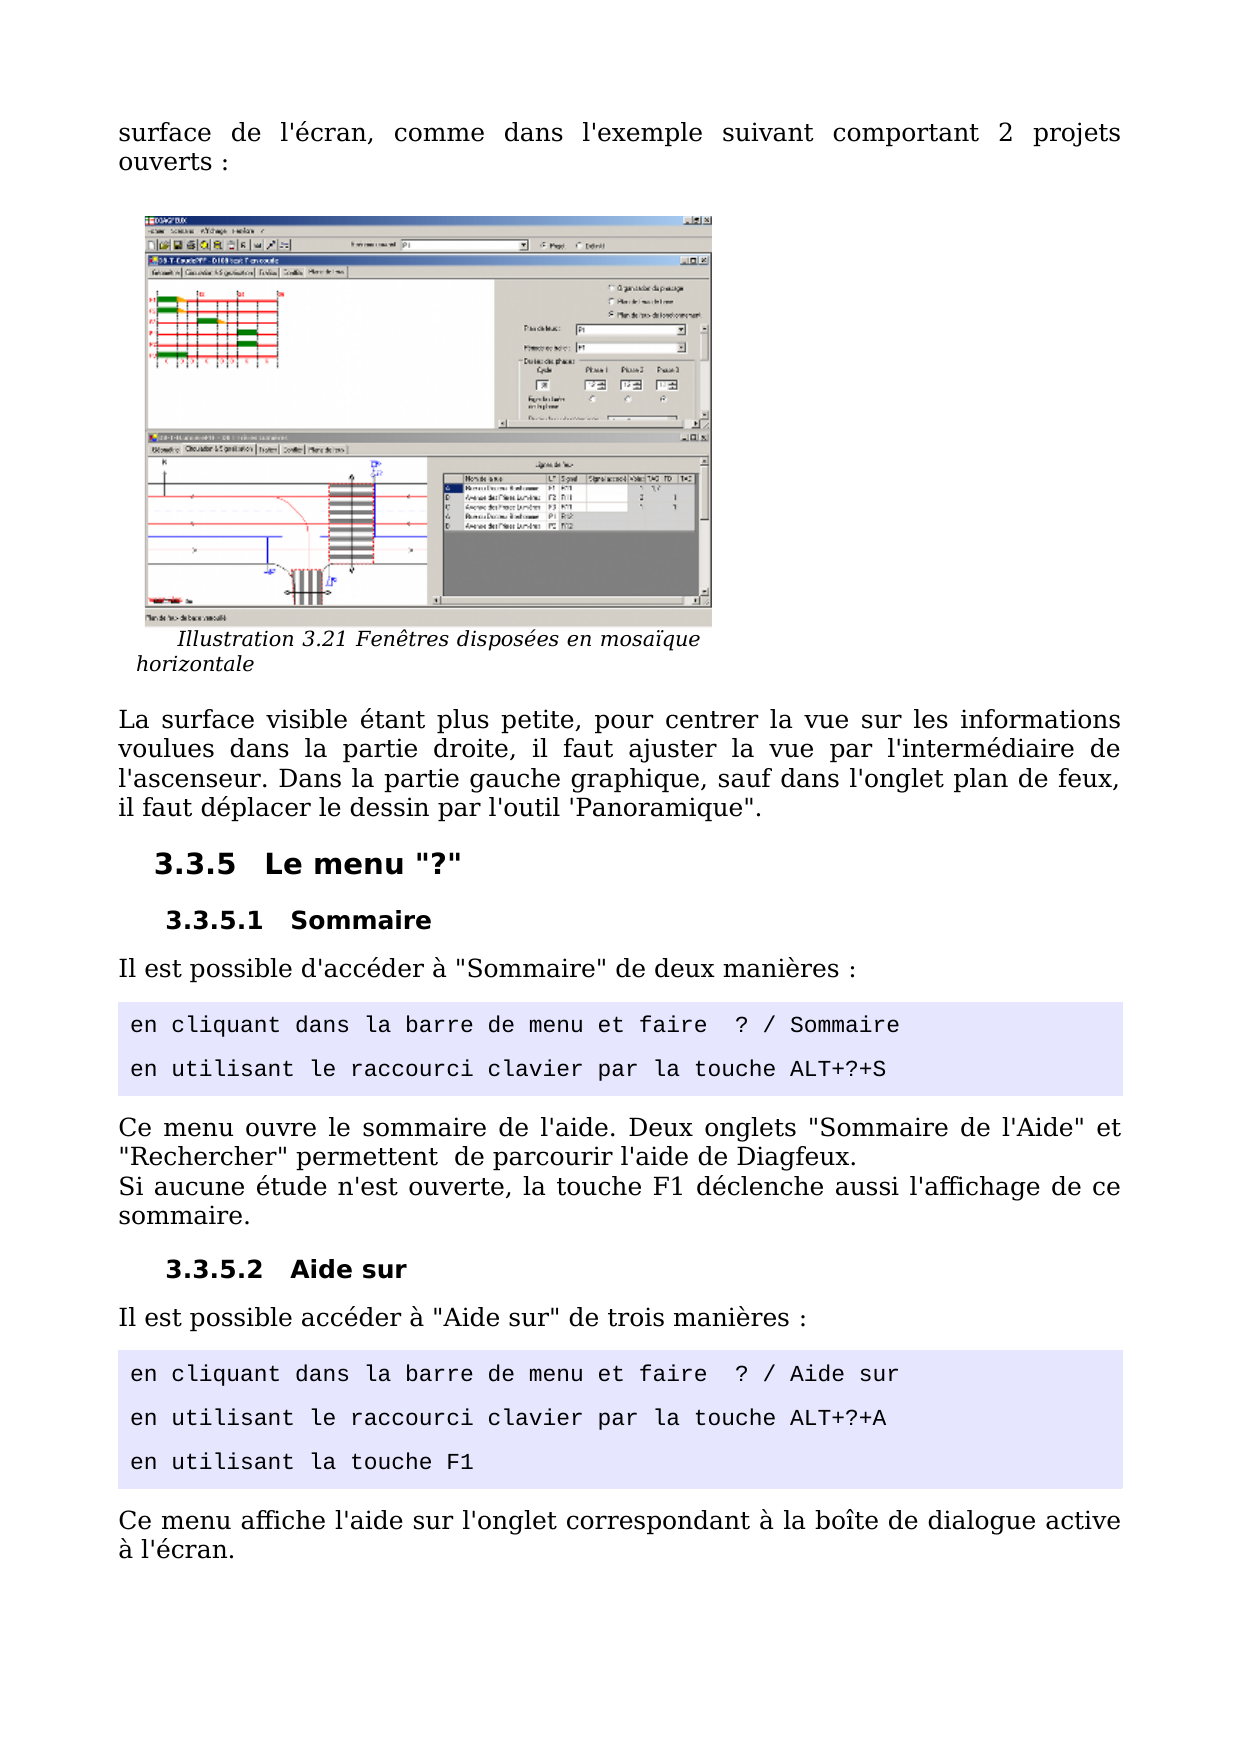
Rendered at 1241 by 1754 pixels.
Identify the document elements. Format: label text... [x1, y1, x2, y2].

subtitle Le menu "?" [153, 847, 1122, 882]
text en cliquant dans la barre de menu et faire ? / Sommaire [119, 1003, 1122, 1040]
text Si aucune étude n'est ouverte, la touche F1 déclenche aussi l'affichage de ce sommaire. [118, 1172, 1122, 1230]
text en utilisant le raccourci clavier par la touche ALT+?+A [119, 1394, 1122, 1432]
subtitle Sommaire [17, 907, 1122, 936]
text en utilisant la touche F1 [119, 1438, 1122, 1488]
text Il est possible accéder à "Aide sur" de trois manières : [118, 1303, 1122, 1333]
text surface de l'écran, comme dans l'exemple suivant comportant 2 projets ouverts : [118, 118, 1122, 177]
text Illustration 3.21 Fenêtres disposées en mosaïque horizontale [136, 216, 703, 676]
subtitle Aide sur [17, 1255, 1122, 1284]
text en cliquant dans la barre de menu et faire ? / Aide sur [119, 1351, 1122, 1388]
text en utilisant le raccourci clavier par la touche ALT+?+S [119, 1046, 1122, 1095]
picture [144, 216, 712, 628]
text La surface visible étant plus petite, pour centrer la vue sur les informations voulues dans la partie droite, il faut ajuster la vue par l'intermédiaire de l'ascenseur. Dans la partie gauche graphique, sauf dans l'onglet plan de feux, il faut déplacer le dessin par l'outil 'Panoramique". [118, 705, 1122, 822]
text Ce menu affiche l'aide sur l'onglet correspondant à la boîte de dialogue active à l'écran. [118, 1506, 1122, 1564]
text Il est possible d'accéder à "Sommaire" de deux manières : [118, 954, 1122, 984]
text Ce menu ouvre le sommaire de l'aide. Deux onglets "Sommaire de l'Aide" et "Rechercher" permettent de parcourir l'aide de Diagfeux. [118, 1113, 1122, 1172]
